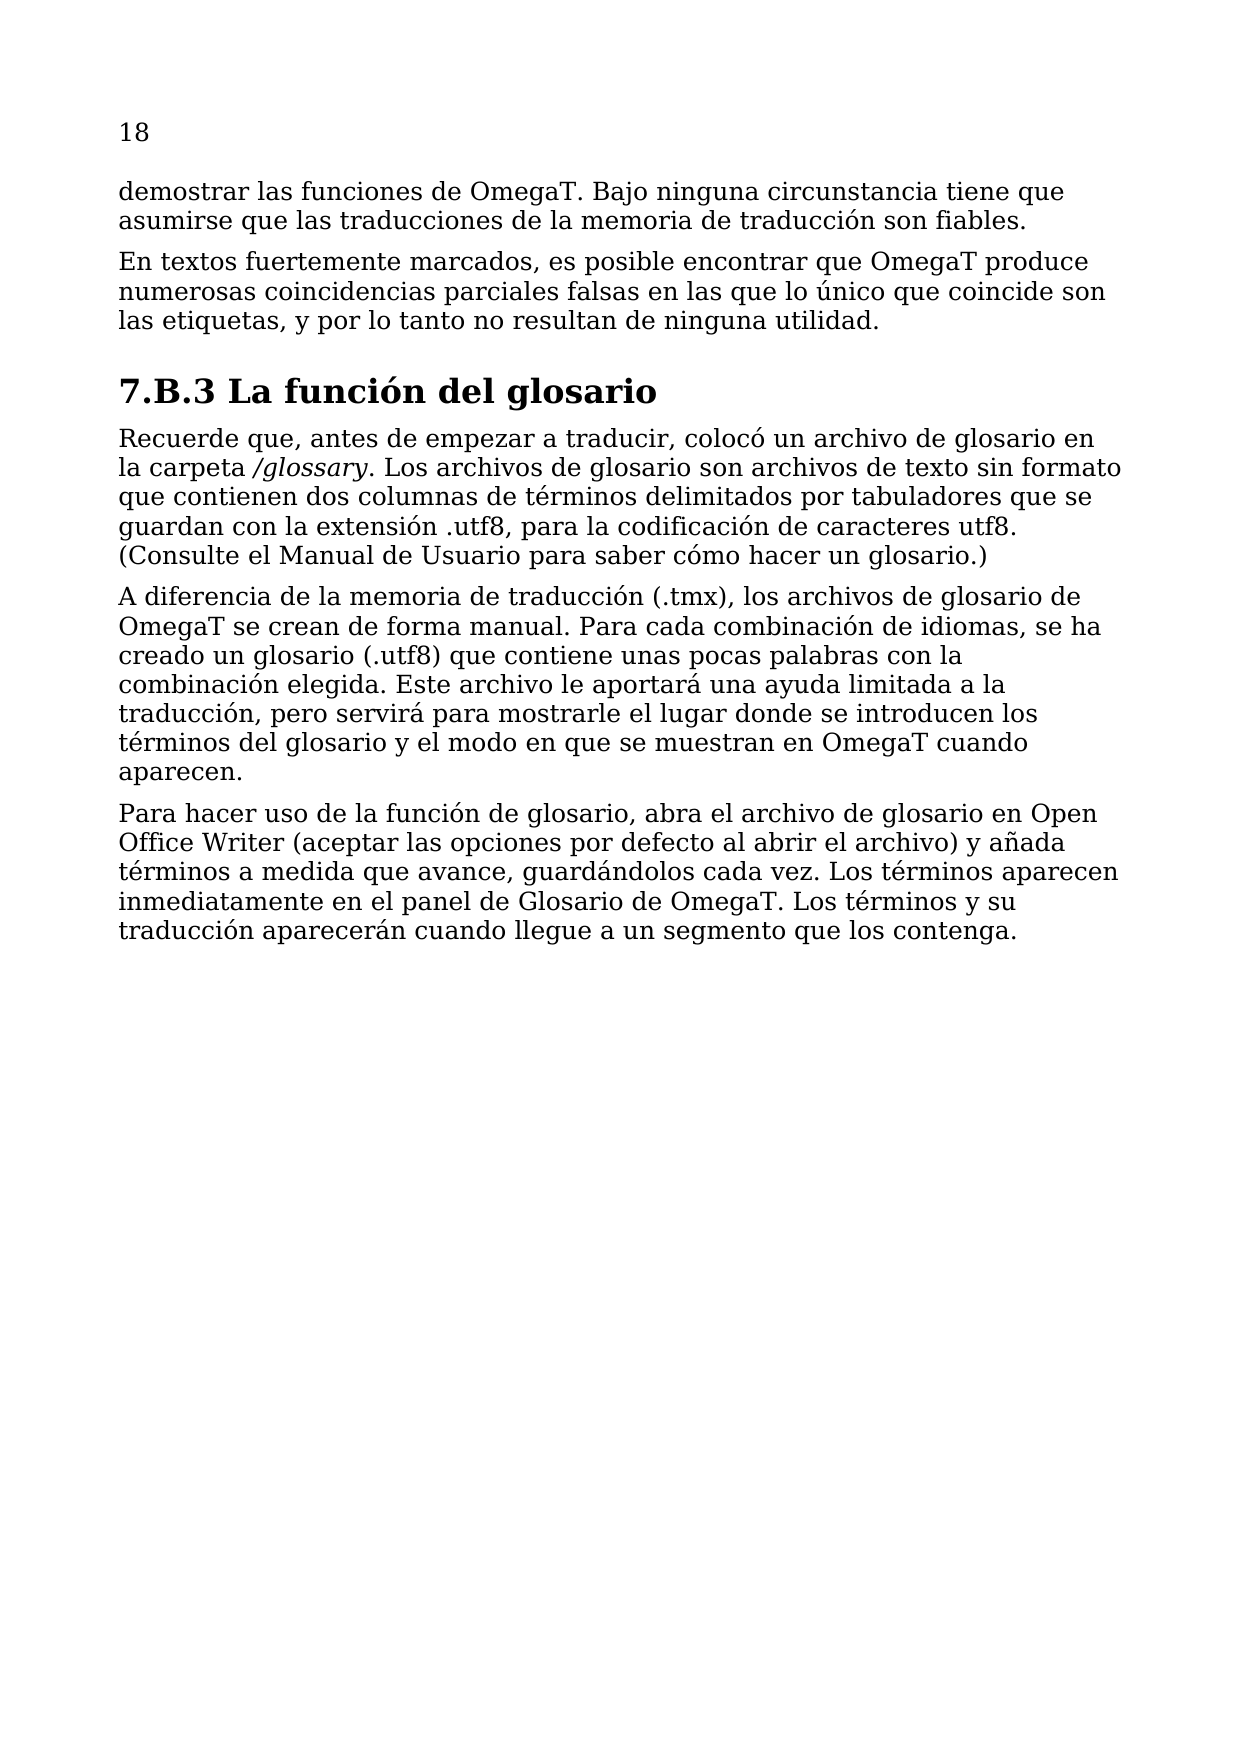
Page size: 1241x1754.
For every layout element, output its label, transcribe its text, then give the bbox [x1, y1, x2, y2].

text A diferencia de la memoria de traducción (.tmx), los archivos de glosario de OmegaT se crean de forma manual. Para cada combinación de idiomas, se ha creado un glosario (.utf8) que contiene unas pocas palabras con la combinación elegida. Este archivo le aportará una ayuda limitada a la traducción, pero servirá para mostrarle el lugar donde se introducen los términos del glosario y el modo en que se muestran en OmegaT cuando aparecen. [118, 583, 1122, 787]
subtitle 7.B.3 La función del glosario [118, 373, 1122, 412]
text demostrar las funciones de OmegaT. Bajo ninguna circunstancia tiene que asumirse que las traducciones de la memoria de traducción son fiables. [118, 177, 1122, 235]
text En textos fuertemente marcados, es posible encontrar que OmegaT produce numerosas coincidencias parciales falsas en las que lo único que coincide son las etiquetas, y por lo tanto no resultan de ninguna utilidad. [118, 248, 1122, 335]
text Recuerde que, antes de empezar a traducir, colocó un archivo de glosario en la carpeta /glossary. Los archivos de glosario son archivos de texto sin formato que contienen dos columnas de términos delimitados por tabuladores que se guardan con la extensión .utf8, para la codificación de caracteres utf8. (Consulte el Manual de Usuario para saber cómo hacer un glosario.) [118, 424, 1122, 570]
text Para hacer uso de la función de glosario, abra el archivo de glosario en Open Office Writer (aceptar las opciones por defecto al abrir el archivo) y añada términos a medida que avance, guardándolos cada vez. Los términos aparecen inmediatamente en el panel de Glosario de OmegaT. Los términos y su traducción aparecerán cuando llegue a un segmento que los contenga. [118, 799, 1122, 945]
